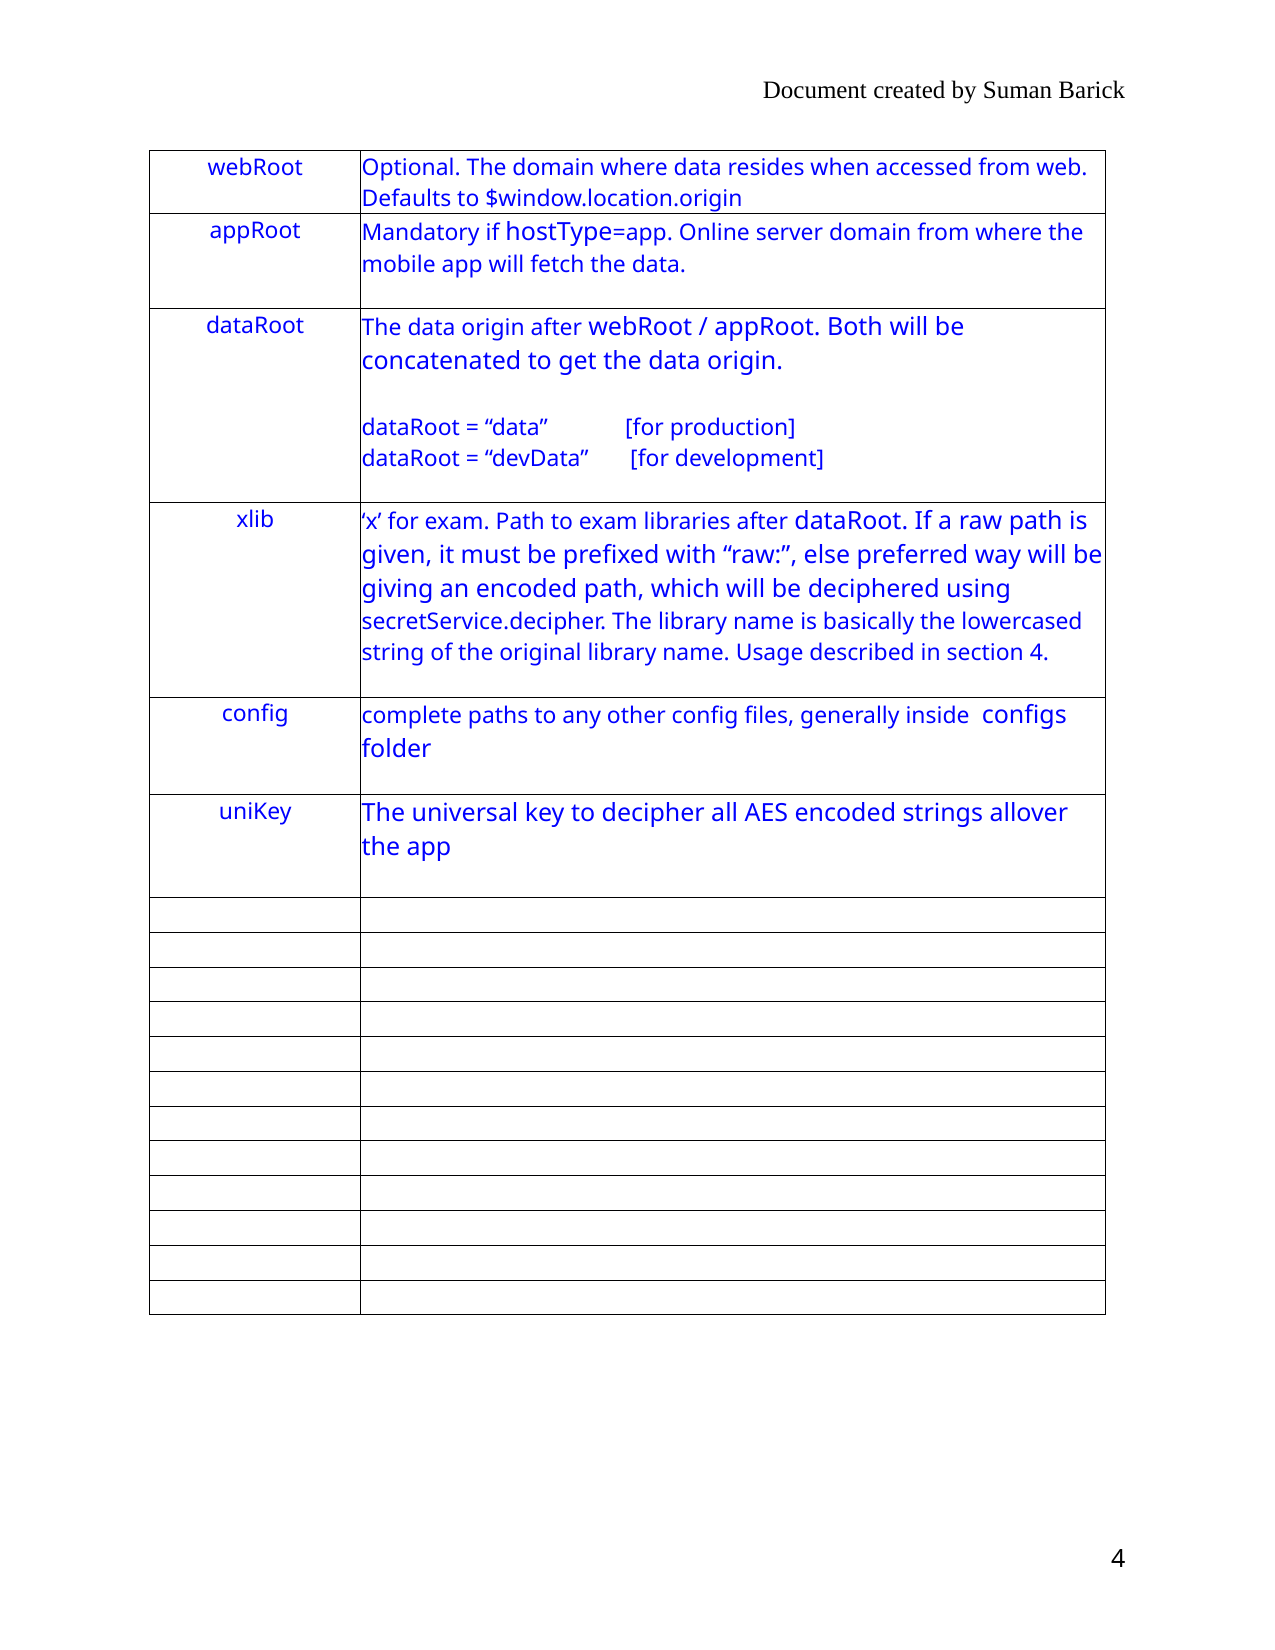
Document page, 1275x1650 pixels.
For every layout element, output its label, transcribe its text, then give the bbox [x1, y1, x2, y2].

table_cell [361, 898, 1105, 932]
table_cell [150, 1141, 360, 1175]
table_cell Mandatory if hostType=app. Online server domain from where the mobile app will fetch the data. [361, 214, 1105, 308]
table_cell Optional. The domain where data resides when accessed from web. Defaults to $window.location.origin [361, 151, 1105, 213]
table_cell [361, 1107, 1105, 1140]
table_cell [361, 1037, 1105, 1071]
table_cell ‘x’ for exam. Path to exam libraries after dataRoot. If a raw path is given, it must be prefixed with “raw:”, else preferred way will be giving an encoded path, which will be deciphered using secretService.decipher. The library name is basically the lowercased string of the original library name. Usage described in section 4. [361, 503, 1105, 696]
table_cell [361, 1002, 1105, 1036]
table_cell [361, 1141, 1105, 1175]
table_cell [361, 1176, 1105, 1210]
table_cell [361, 1211, 1105, 1245]
table_cell [150, 933, 360, 966]
table_cell dataRoot [150, 309, 360, 502]
table_cell [150, 1107, 360, 1140]
table_cell [361, 1072, 1105, 1106]
table_cell [361, 1281, 1105, 1314]
table_cell [150, 1211, 360, 1245]
table_cell [150, 1072, 360, 1106]
table_cell appRoot [150, 214, 360, 308]
table_cell xlib [150, 503, 360, 696]
table_cell The data origin after webRoot / appRoot. Both will be concatenated to get the data origin. dataRoot = “data” [for production] dataRoot = “devData” [for development] [361, 309, 1105, 502]
table_cell [150, 1002, 360, 1036]
table_cell The universal key to decipher all AES encoded strings allover the app [361, 795, 1105, 897]
table_cell [361, 1246, 1105, 1279]
table_cell [361, 968, 1105, 1001]
table_cell [361, 933, 1105, 966]
table_cell [150, 1037, 360, 1071]
table_cell [150, 1281, 360, 1314]
table_cell [150, 1176, 360, 1210]
table_cell [150, 1246, 360, 1279]
table_cell [150, 968, 360, 1001]
table_cell webRoot [150, 151, 360, 213]
table_cell uniKey [150, 795, 360, 897]
table_cell complete paths to any other config files, generally inside configs folder [361, 698, 1105, 794]
table_cell [150, 898, 360, 932]
table_cell config [150, 698, 360, 794]
